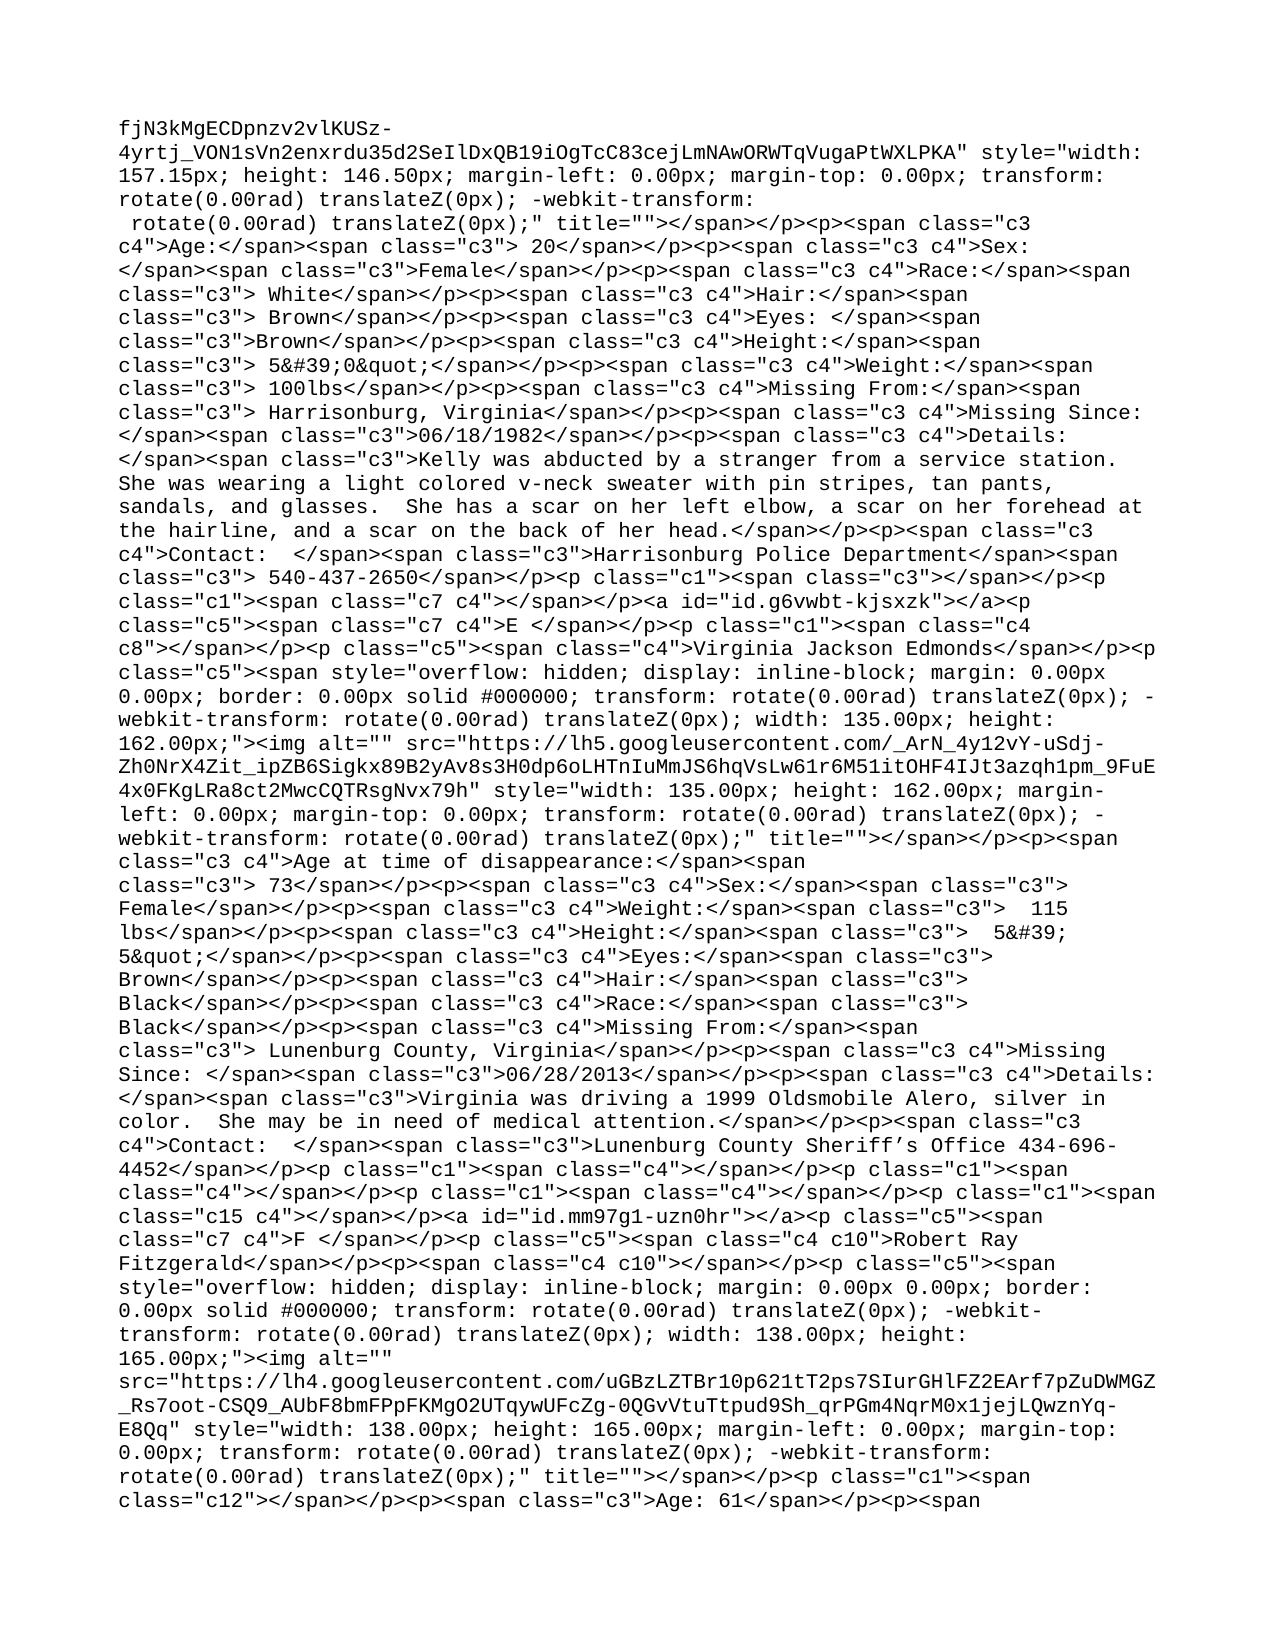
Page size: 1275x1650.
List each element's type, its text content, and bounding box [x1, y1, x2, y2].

text fjN3kMgECDpnzv2vlKUSz-4yrtj_VON1sVn2enxrdu35d2SeIlDxQB19iOgTcC83cejLmNAwORWTqVugaPtWXLPKA" style="width: 157.15px; height: 146.50px; margin-left: 0.00px; margin-top: 0.00px; transform: rotate(0.00rad) translateZ(0px); -webkit-transform: [118, 118, 1157, 213]
text rotate(0.00rad) translateZ(0px);" title=""></span></p><p><span class="c3 c4">Age:</span><span class="c3"> 20</span></p><p><span class="c3 c4">Sex: </span><span class="c3">Female</span></p><p><span class="c3 c4">Race:</span><span class="c3"> White</span></p><p><span class="c3 c4">Hair:</span><span class="c3"> Brown</span></p><p><span class="c3 c4">Eyes: </span><span class="c3">Brown</span></p><p><span class="c3 c4">Height:</span><span class="c3"> 5&#39;0&quot;</span></p><p><span class="c3 c4">Weight:</span><span class="c3"> 100lbs</span></p><p><span class="c3 c4">Missing From:</span><span class="c3"> Harrisonburg, Virginia</span></p><p><span class="c3 c4">Missing Since: </span><span class="c3">06/18/1982</span></p><p><span class="c3 c4">Details: </span><span class="c3">Kelly was abducted by a stranger from a service station. She was wearing a light colored v-neck sweater with pin stripes, tan pants, sandals, and glasses. She has a scar on her left elbow, a scar on her forehead at the hairline, and a scar on the back of her head.</span></p><p><span class="c3 c4">Contact: </span><span class="c3">Harrisonburg Police Department</span><span class="c3"> 540-437-2650</span></p><p class="c1"><span class="c3"></span></p><p class="c1"><span class="c7 c4"></span></p><a id="id.g6vwbt-kjsxzk"></a><p class="c5"><span class="c7 c4">E </span></p><p class="c1"><span class="c4 c8"></span></p><p class="c5"><span class="c4">Virginia Jackson Edmonds</span></p><p class="c5"><span style="overflow: hidden; display: inline-block; margin: 0.00px 0.00px; border: 0.00px solid #000000; transform: rotate(0.00rad) translateZ(0px); -webkit-transform: rotate(0.00rad) translateZ(0px); width: 135.00px; height: 162.00px;"><img alt="" src="https://lh5.googleusercontent.com/_ArN_4y12vY-uSdj-Zh0NrX4Zit_ipZB6Sigkx89B2yAv8s3H0dp6oLHTnIuMmJS6hqVsLw61r6M51itOHF4IJt3azqh1pm_9FuE4x0FKgLRa8ct2MwcCQTRsgNvx79h" style="width: 135.00px; height: 162.00px; margin-left: 0.00px; margin-top: 0.00px; transform: rotate(0.00rad) translateZ(0px); -webkit-transform: rotate(0.00rad) translateZ(0px);" title=""></span></p><p><span class="c3 c4">Age at time of disappearance:</span><span class="c3"> 73</span></p><p><span class="c3 c4">Sex:</span><span class="c3"> Female</span></p><p><span class="c3 c4">Weight:</span><span class="c3"> 115 lbs</span></p><p><span class="c3 c4">Height:</span><span class="c3"> 5&#39; 5&quot;</span></p><p><span class="c3 c4">Eyes:</span><span class="c3"> Brown</span></p><p><span class="c3 c4">Hair:</span><span class="c3"> Black</span></p><p><span class="c3 c4">Race:</span><span class="c3"> Black</span></p><p><span class="c3 c4">Missing From:</span><span class="c3"> Lunenburg County, Virginia</span></p><p><span class="c3 c4">Missing Since: </span><span class="c3">06/28/2013</span></p><p><span class="c3 c4">Details: </span><span class="c3">Virginia was driving a 1999 Oldsmobile Alero, silver in color. She may be in need of medical attention.</span></p><p><span class="c3 c4">Contact: </span><span class="c3">Lunenburg County Sheriff’s Office 434-696-4452</span></p><p class="c1"><span class="c4"></span></p><p class="c1"><span class="c4"></span></p><p class="c1"><span class="c4"></span></p><p class="c1"><span class="c15 c4"></span></p><a id="id.mm97g1-uzn0hr"></a><p class="c5"><span class="c7 c4">F </span></p><p class="c5"><span class="c4 c10">Robert Ray Fitzgerald</span></p><p><span class="c4 c10"></span></p><p class="c5"><span style="overflow: hidden; display: inline-block; margin: 0.00px 0.00px; border: 0.00px solid #000000; transform: rotate(0.00rad) translateZ(0px); -webkit-transform: rotate(0.00rad) translateZ(0px); width: 138.00px; height: 165.00px;"><img alt="" src="https://lh4.googleusercontent.com/uGBzLZTBr10p621tT2ps7SIurGHlFZ2EArf7pZuDWMGZ_Rs7oot-CSQ9_AUbF8bmFPpFKMgO2UTqywUFcZg-0QGvVtuTtpud9Sh_qrPGm4NqrM0x1jejLQwznYq-E8Qq" style="width: 138.00px; height: 165.00px; margin-left: 0.00px; margin-top: 0.00px; transform: rotate(0.00rad) translateZ(0px); -webkit-transform: rotate(0.00rad) translateZ(0px);" title=""></span></p><p class="c1"><span class="c12"></span></p><p><span class="c3">Age: 61</span></p><p><span [118, 213, 1157, 1513]
